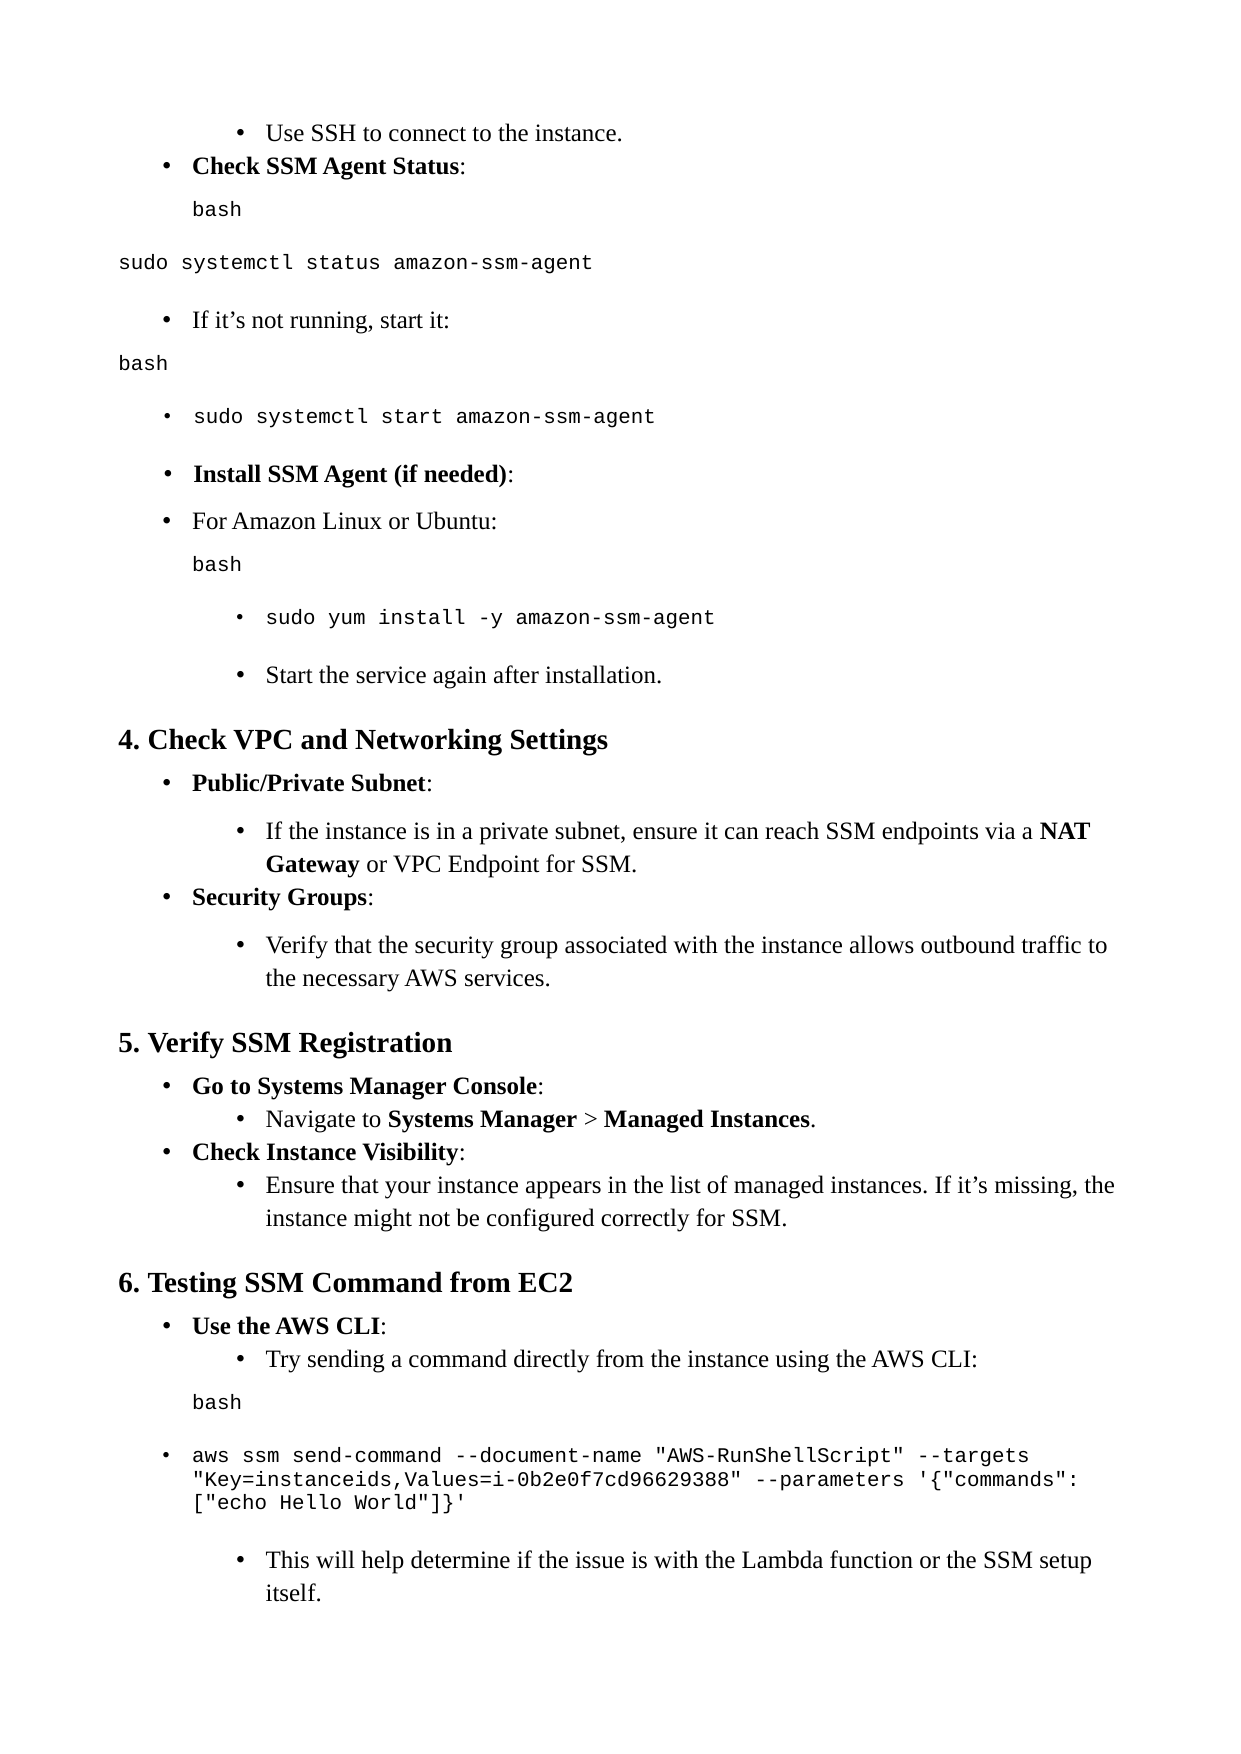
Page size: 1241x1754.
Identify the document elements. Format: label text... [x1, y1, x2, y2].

list This will help determine if the issue is with the Lambda function or the SSM setup itself. [236, 1546, 1122, 1607]
subtitle 4. Check VPC and Networking Settings [118, 722, 1122, 756]
subtitle 6. Testing SSM Command from EC2 [118, 1265, 1122, 1299]
list Check SSM Agent Status: [162, 151, 1122, 180]
list Ensure that your instance appears in the list of managed instances. If it’s missing, the instance might not be configured correctly for SSM. [236, 1170, 1122, 1232]
list bash [162, 1392, 1122, 1416]
subtitle 5. Verify SSM Registration [118, 1025, 1122, 1058]
list bash [162, 554, 1122, 578]
list Check Instance Visibility: [162, 1137, 1122, 1166]
list Install SSM Agent (if needed): [164, 459, 1122, 488]
list If the instance is in a private subnet, ensure it can reach SSM endpoints via a NAT Gateway or VPC Endpoint for SSM. [236, 816, 1122, 878]
list For Amazon Linux or Ubuntu: [162, 506, 1122, 535]
list Public/Private Subnet: [162, 768, 1122, 797]
list Navigate to Systems Manager > Managed Instances. [236, 1104, 1122, 1133]
list Try sending a command directly from the instance using the AWS CLI: [236, 1344, 1122, 1373]
list Start the service again after installation. [236, 660, 1122, 689]
text bash [118, 353, 1122, 376]
list Verify that the security group associated with the instance allows outbound traffic to the necessary AWS services. [236, 930, 1122, 992]
list Use the AWS CLI: [162, 1311, 1122, 1340]
list If it’s not running, start it: [162, 305, 1122, 334]
list Use SSH to connect to the instance. [236, 118, 1122, 147]
list sudo systemctl start amazon-ssm-agent [164, 406, 1122, 429]
list sudo yum install -y amazon-ssm-agent [236, 607, 1122, 631]
list Go to Systems Manager Console: [162, 1071, 1122, 1100]
list Security Groups: [162, 882, 1122, 911]
list aws ssm send-command --document-name "AWS-RunShellScript" --targets "Key=instanceids,Values=i-0b2e0f7cd96629388" --parameters '{"commands":["echo Hello World"]}' [162, 1445, 1122, 1516]
text sudo systemctl status amazon-ssm-agent [118, 252, 1122, 276]
list bash [162, 199, 1122, 222]
